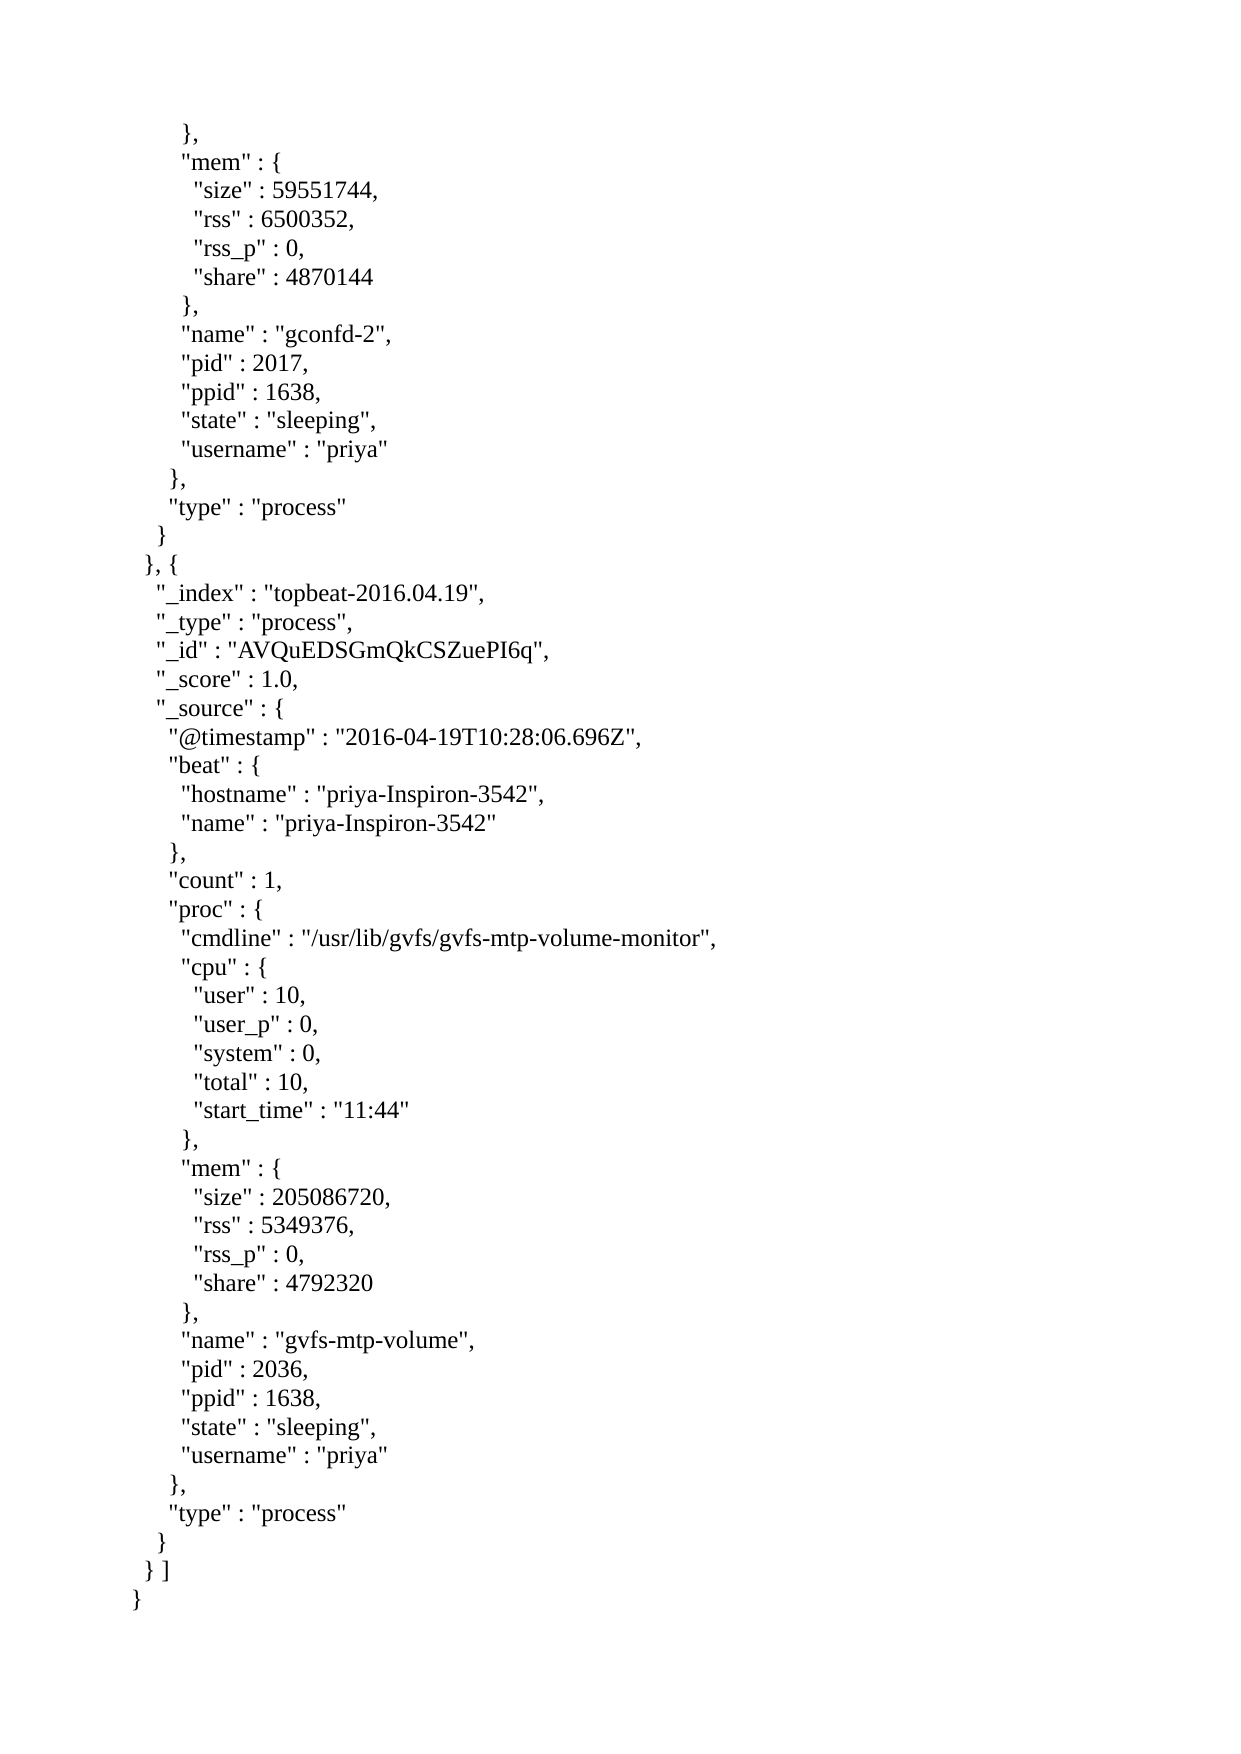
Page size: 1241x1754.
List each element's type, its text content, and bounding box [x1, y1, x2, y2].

text "username" : "priya" [118, 1441, 1122, 1469]
text } [118, 1527, 1122, 1556]
text "state" : "sleeping", [118, 1412, 1122, 1441]
text "pid" : 2017, [118, 348, 1122, 377]
text } ] [118, 1556, 1122, 1584]
text "state" : "sleeping", [118, 406, 1122, 434]
text "ppid" : 1638, [118, 377, 1122, 406]
text "user" : 10, [118, 981, 1122, 1009]
text }, { [118, 549, 1122, 578]
text "share" : 4870144 [118, 262, 1122, 291]
text "rss" : 6500352, [118, 204, 1122, 233]
text "size" : 205086720, [118, 1182, 1122, 1211]
text } [118, 521, 1122, 549]
text "type" : "process" [118, 492, 1122, 521]
text "_index" : "topbeat-2016.04.19", [118, 578, 1122, 607]
text }, [118, 1469, 1122, 1498]
text "@timestamp" : "2016-04-19T10:28:06.696Z", [118, 722, 1122, 751]
text "ppid" : 1638, [118, 1383, 1122, 1412]
text }, [118, 1124, 1122, 1153]
text "username" : "priya" [118, 434, 1122, 463]
text "_score" : 1.0, [118, 664, 1122, 693]
text "type" : "process" [118, 1498, 1122, 1527]
text }, [118, 118, 1122, 147]
text "pid" : 2036, [118, 1354, 1122, 1383]
text "total" : 10, [118, 1067, 1122, 1096]
text "hostname" : "priya-Inspiron-3542", [118, 779, 1122, 808]
text "mem" : { [118, 147, 1122, 176]
text }, [118, 1297, 1122, 1326]
text } [118, 1584, 1122, 1613]
text "count" : 1, [118, 866, 1122, 894]
text "system" : 0, [118, 1038, 1122, 1067]
text }, [118, 463, 1122, 492]
text }, [118, 837, 1122, 866]
text "name" : "gconfd-2", [118, 319, 1122, 348]
text "_type" : "process", [118, 607, 1122, 636]
text "name" : "priya-Inspiron-3542" [118, 808, 1122, 837]
text "size" : 59551744, [118, 176, 1122, 204]
text "share" : 4792320 [118, 1268, 1122, 1297]
text "rss" : 5349376, [118, 1211, 1122, 1239]
text "cpu" : { [118, 952, 1122, 981]
text "rss_p" : 0, [118, 1239, 1122, 1268]
text "proc" : { [118, 894, 1122, 923]
text "user_p" : 0, [118, 1009, 1122, 1038]
text "_id" : "AVQuEDSGmQkCSZuePI6q", [118, 636, 1122, 664]
text "rss_p" : 0, [118, 233, 1122, 262]
text }, [118, 291, 1122, 319]
text "mem" : { [118, 1153, 1122, 1182]
text "_source" : { [118, 693, 1122, 722]
text "beat" : { [118, 751, 1122, 779]
text "cmdline" : "/usr/lib/gvfs/gvfs-mtp-volume-monitor", [118, 923, 1122, 952]
text "name" : "gvfs-mtp-volume", [118, 1326, 1122, 1354]
text "start_time" : "11:44" [118, 1096, 1122, 1124]
